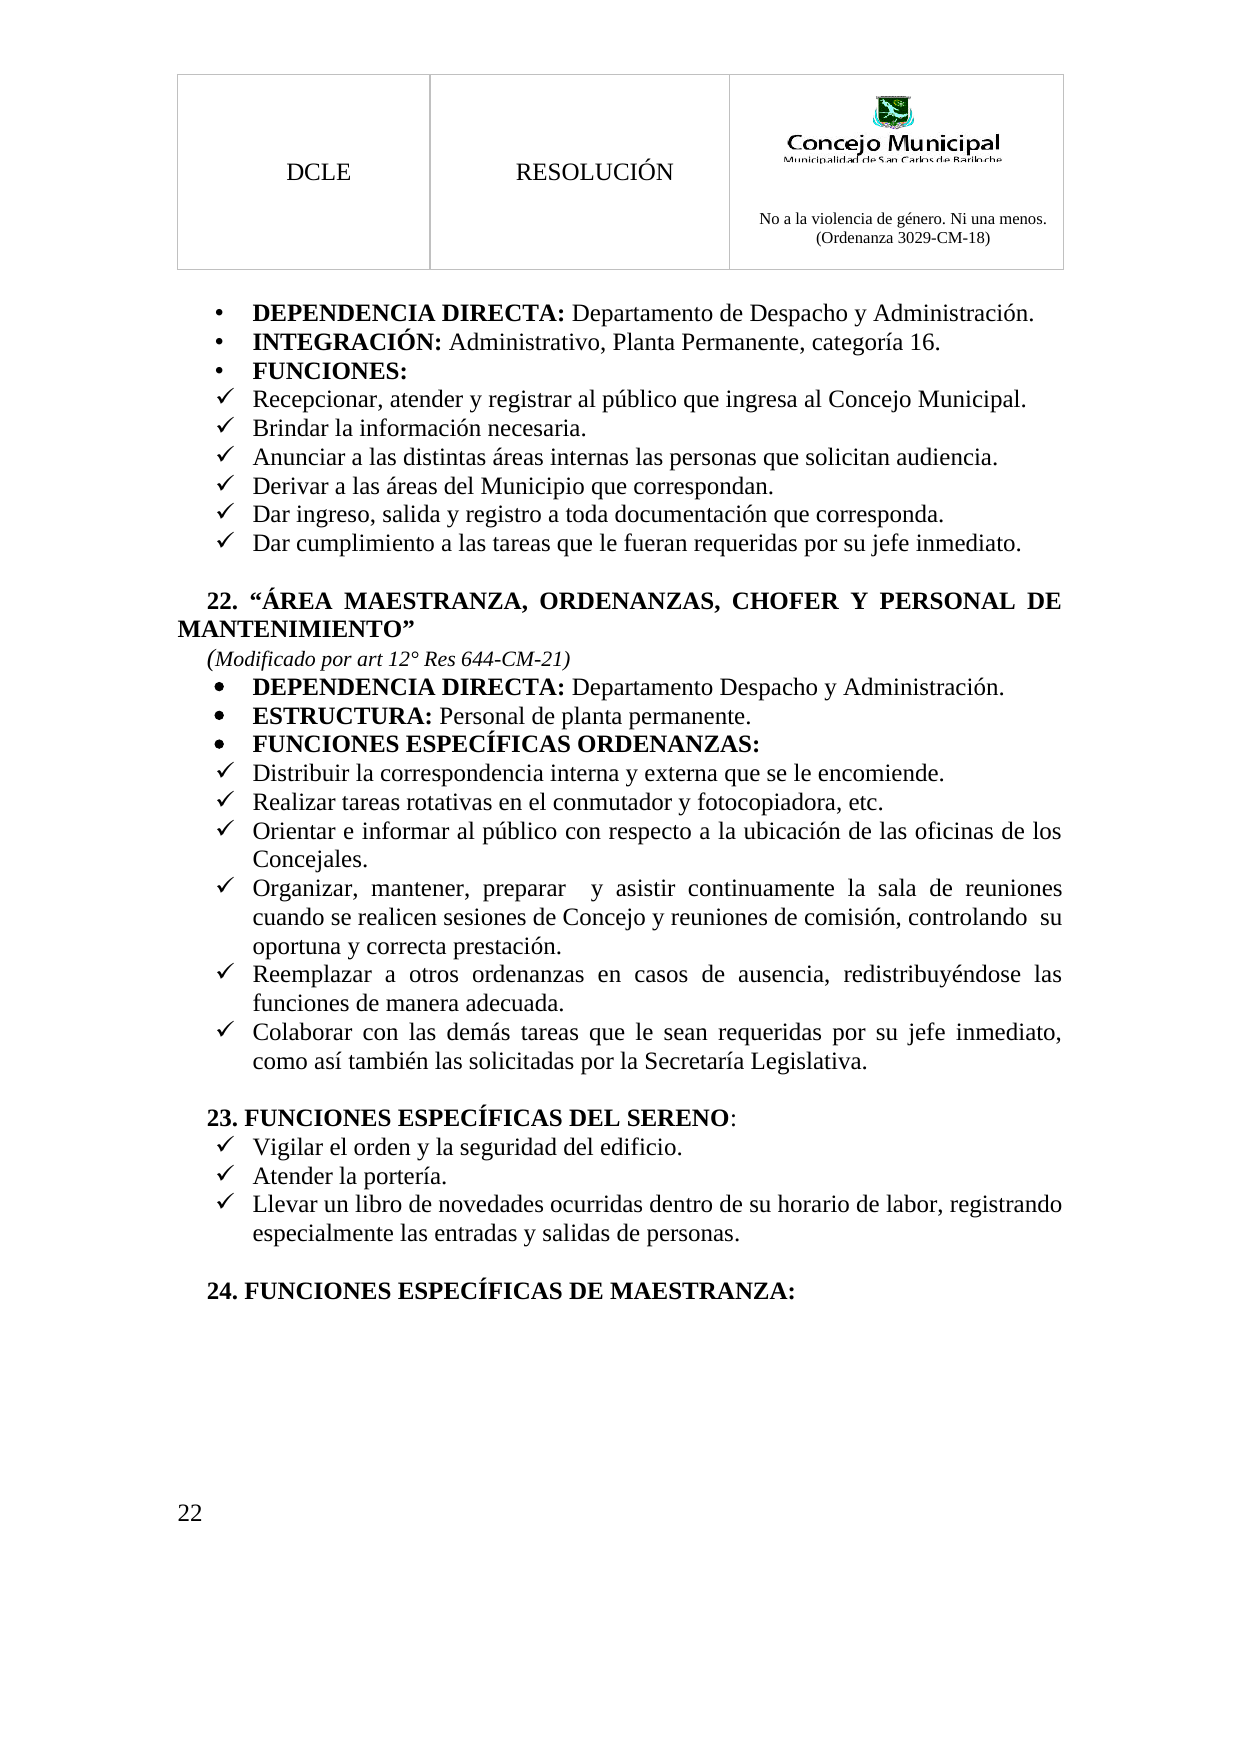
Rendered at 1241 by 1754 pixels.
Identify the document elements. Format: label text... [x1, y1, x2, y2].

list Llevar un libro de novedades ocurridas dentro de su horario de labor, registrando especialmente las entradas y salidas de personas. [215, 1189, 1063, 1247]
text 22. “ÁREA MAESTRANZA, ORDENANZAS, CHOFER Y PERSONAL DE MANTENIMIENTO” [177, 586, 1063, 643]
list Anunciar a las distintas áreas internas las personas que solicitan audiencia. [215, 442, 1063, 471]
list Reemplazar a otros ordenanzas en casos de ausencia, redistribuyéndose las funciones de manera adecuada. [215, 959, 1063, 1017]
list Organizar, mantener, preparar y asistir continuamente la sala de reuniones cuando se realicen sesiones de Concejo y reuniones de comisión, controlando su oportuna y correcta prestación. [215, 873, 1063, 959]
list Distribuir la correspondencia interna y externa que se le encomiende. [215, 758, 1063, 787]
list Brindar la información necesaria. [215, 413, 1063, 442]
list INTEGRACIÓN: Administrativo, Planta Permanente, categoría 16. [215, 327, 1063, 356]
list Atender la portería. [215, 1161, 1063, 1189]
list Vigilar el orden y la seguridad del edificio. [215, 1132, 1063, 1161]
list Orientar e informar al público con respecto a la ubicación de las oficinas de los Concejales. [215, 816, 1063, 873]
list Realizar tareas rotativas en el conmutador y fotocopiadora, etc. [215, 787, 1063, 816]
text (Modificado por art 12° Res 644-CM-21) [177, 643, 1063, 672]
list Derivar a las áreas del Municipio que correspondan. [215, 471, 1063, 499]
text 23. FUNCIONES ESPECÍFICAS DEL SERENO: [177, 1103, 1063, 1132]
list Dar ingreso, salida y registro a toda documentación que corresponda. [215, 499, 1063, 528]
list Colaborar con las demás tareas que le sean requeridas por su jefe inmediato, como así también las solicitadas por la Secretaría Legislativa. [215, 1017, 1063, 1074]
list ESTRUCTURA: Personal de planta permanente. [215, 701, 1063, 729]
text 24. FUNCIONES ESPECÍFICAS DE MAESTRANZA: [177, 1276, 1063, 1304]
list DEPENDENCIA DIRECTA: Departamento Despacho y Administración. [215, 672, 1063, 701]
list Recepcionar, atender y registrar al público que ingresa al Concejo Municipal. [215, 384, 1063, 413]
list FUNCIONES ESPECÍFICAS ORDENANZAS: [215, 729, 1063, 758]
list Dar cumplimiento a las tareas que le fueran requeridas por su jefe inmediato. [215, 528, 1063, 557]
list FUNCIONES: [215, 356, 1063, 384]
subtitle DEPENDENCIA DIRECTA: Departamento de Despacho y Administración. [215, 298, 1063, 327]
